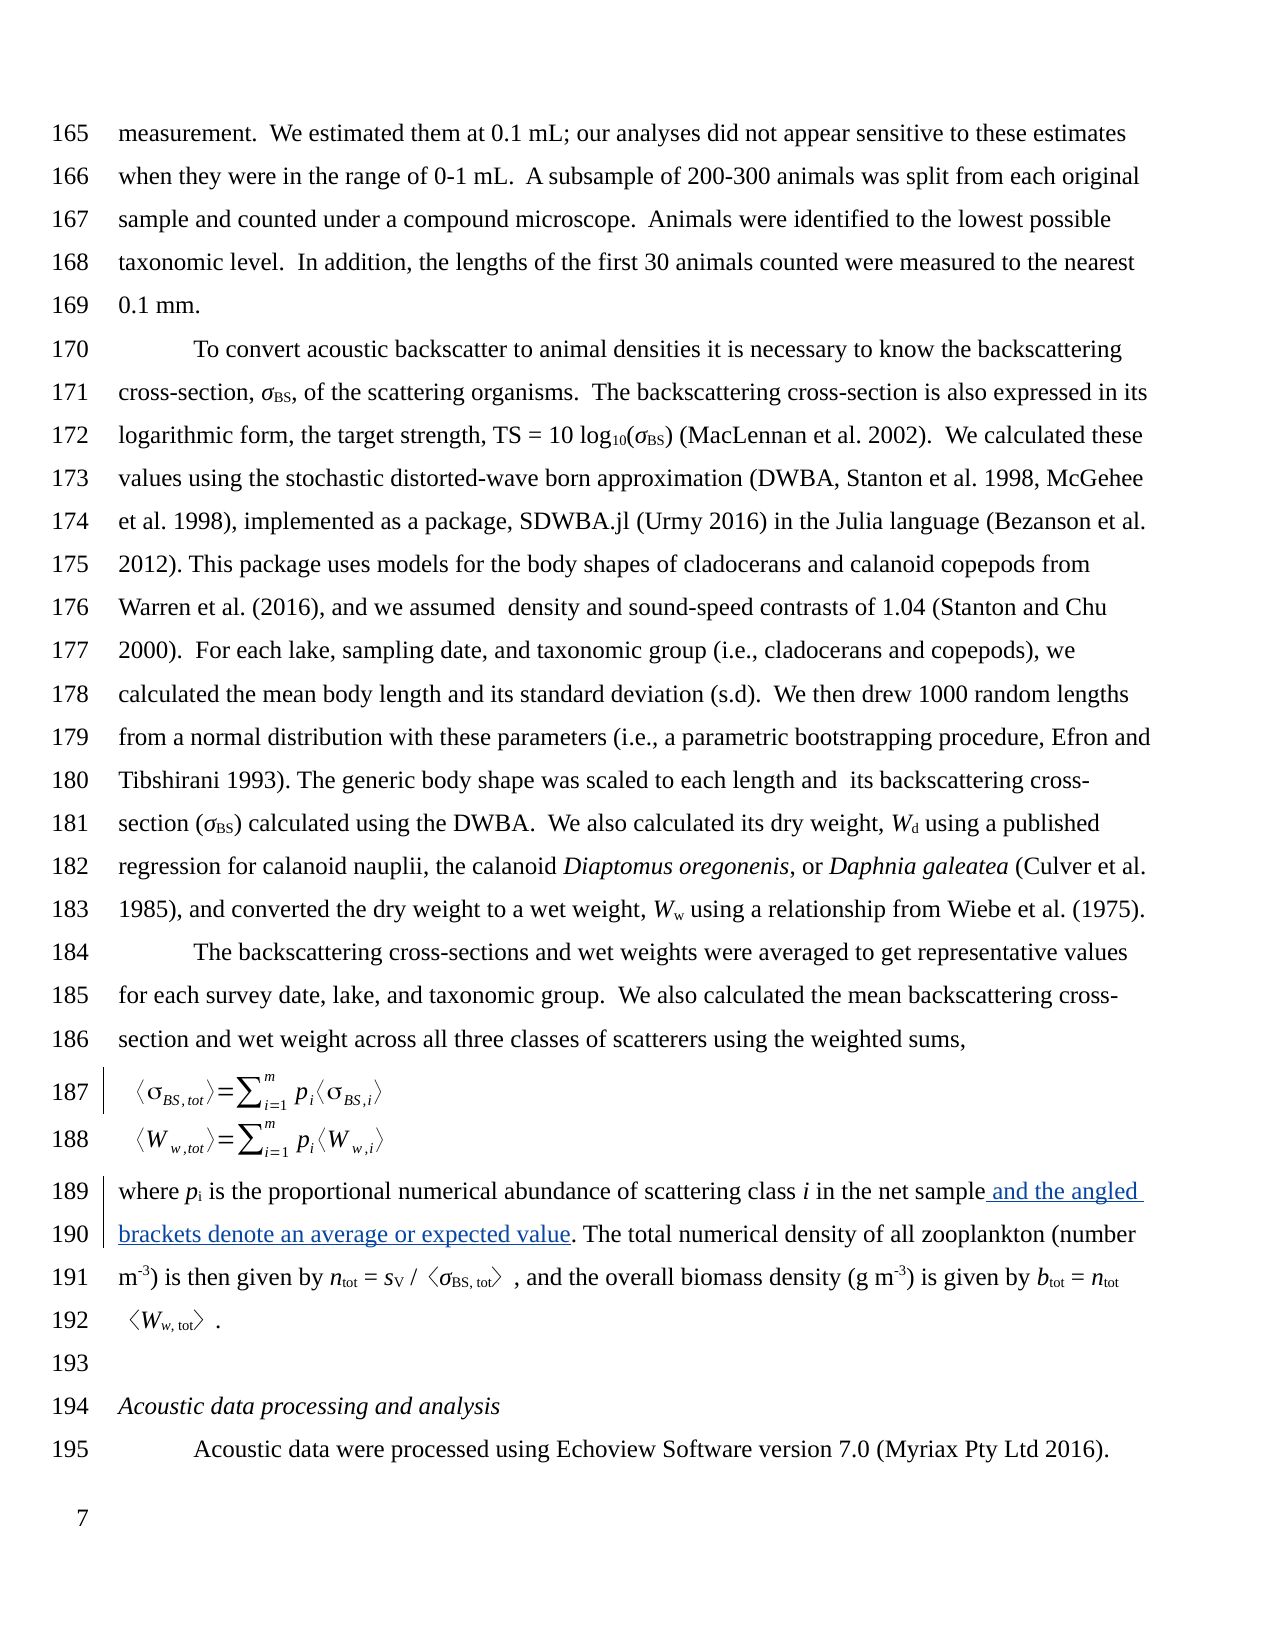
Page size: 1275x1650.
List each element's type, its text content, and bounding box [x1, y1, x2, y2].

text The backscattering cross-sections and wet weights were averaged to get representative values for each survey date, lake, and taxonomic group. We also calculated the mean backscattering cross-section and wet weight across all three classes of scatterers using the weighted sums, [118, 937, 1157, 1052]
text where pi is the proportional numerical abundance of scattering class i in the net sample and the angled brackets denote an average or expected value. The total numerical density of all zooplankton (number m-3) is then given by ntot = sV /〈σBS, tot〉, and the overall biomass density (g m-3) is given by btot = ntot 〈Ww, tot〉. [118, 1176, 1157, 1334]
text Acoustic data processing and analysis [118, 1391, 1157, 1420]
text measurement. We estimated them at 0.1 mL; our analyses did not appear sensitive to these estimates when they were in the range of 0-1 mL. A subsample of 200-300 animals was split from each original sample and counted under a compound microscope. Animals were identified to the lowest possible taxonomic level. In addition, the lengths of the first 30 animals counted were measured to the nearest 0.1 mm. [118, 118, 1157, 319]
text Acoustic data were processed using Echoview Software version 7.0 (Myriax Pty Ltd 2016)⁠. [118, 1434, 1157, 1463]
text To convert acoustic backscatter to animal densities it is necessary to know the backscattering cross-section, σBS, of the scattering organisms. The backscattering cross-section is also expressed in its logarithmic form, the target strength, TS = 10 log10(σBS) (MacLennan et al. 2002)⁠. We calculated these values using the stochastic distorted-wave born approximation (DWBA, Stanton et al. 1998, McGehee et al. 1998)⁠, implemented as a package, SDWBA.jl (Urmy 2016)⁠ in the Julia language (Bezanson et al. 2012)⁠. This package uses models for the body shapes of cladocerans and calanoid copepods from Warren et al. (2016)⁠, and we assumed density and sound-speed contrasts of 1.04 (Stanton and Chu 2000)⁠. For each lake, sampling date, and taxonomic group (i.e., cladocerans and copepods), we calculated the mean body length and its standard deviation (s.d). We then drew 1000 random lengths from a normal distribution with these parameters (i.e., a parametric bootstrapping procedure, Efron and Tibshirani 1993⁠). The generic body shape was scaled to each length and its backscattering cross-section (σBS) calculated using the DWBA. We also calculated its dry weight, Wd using a published regression for calanoid nauplii, the calanoid Diaptomus oregonenis, or Daphnia galeatea (Culver et al. 1985)⁠, and converted the dry weight to a wet weight, Ww using a relationship from Wiebe et al. (1975)⁠. [118, 334, 1157, 923]
